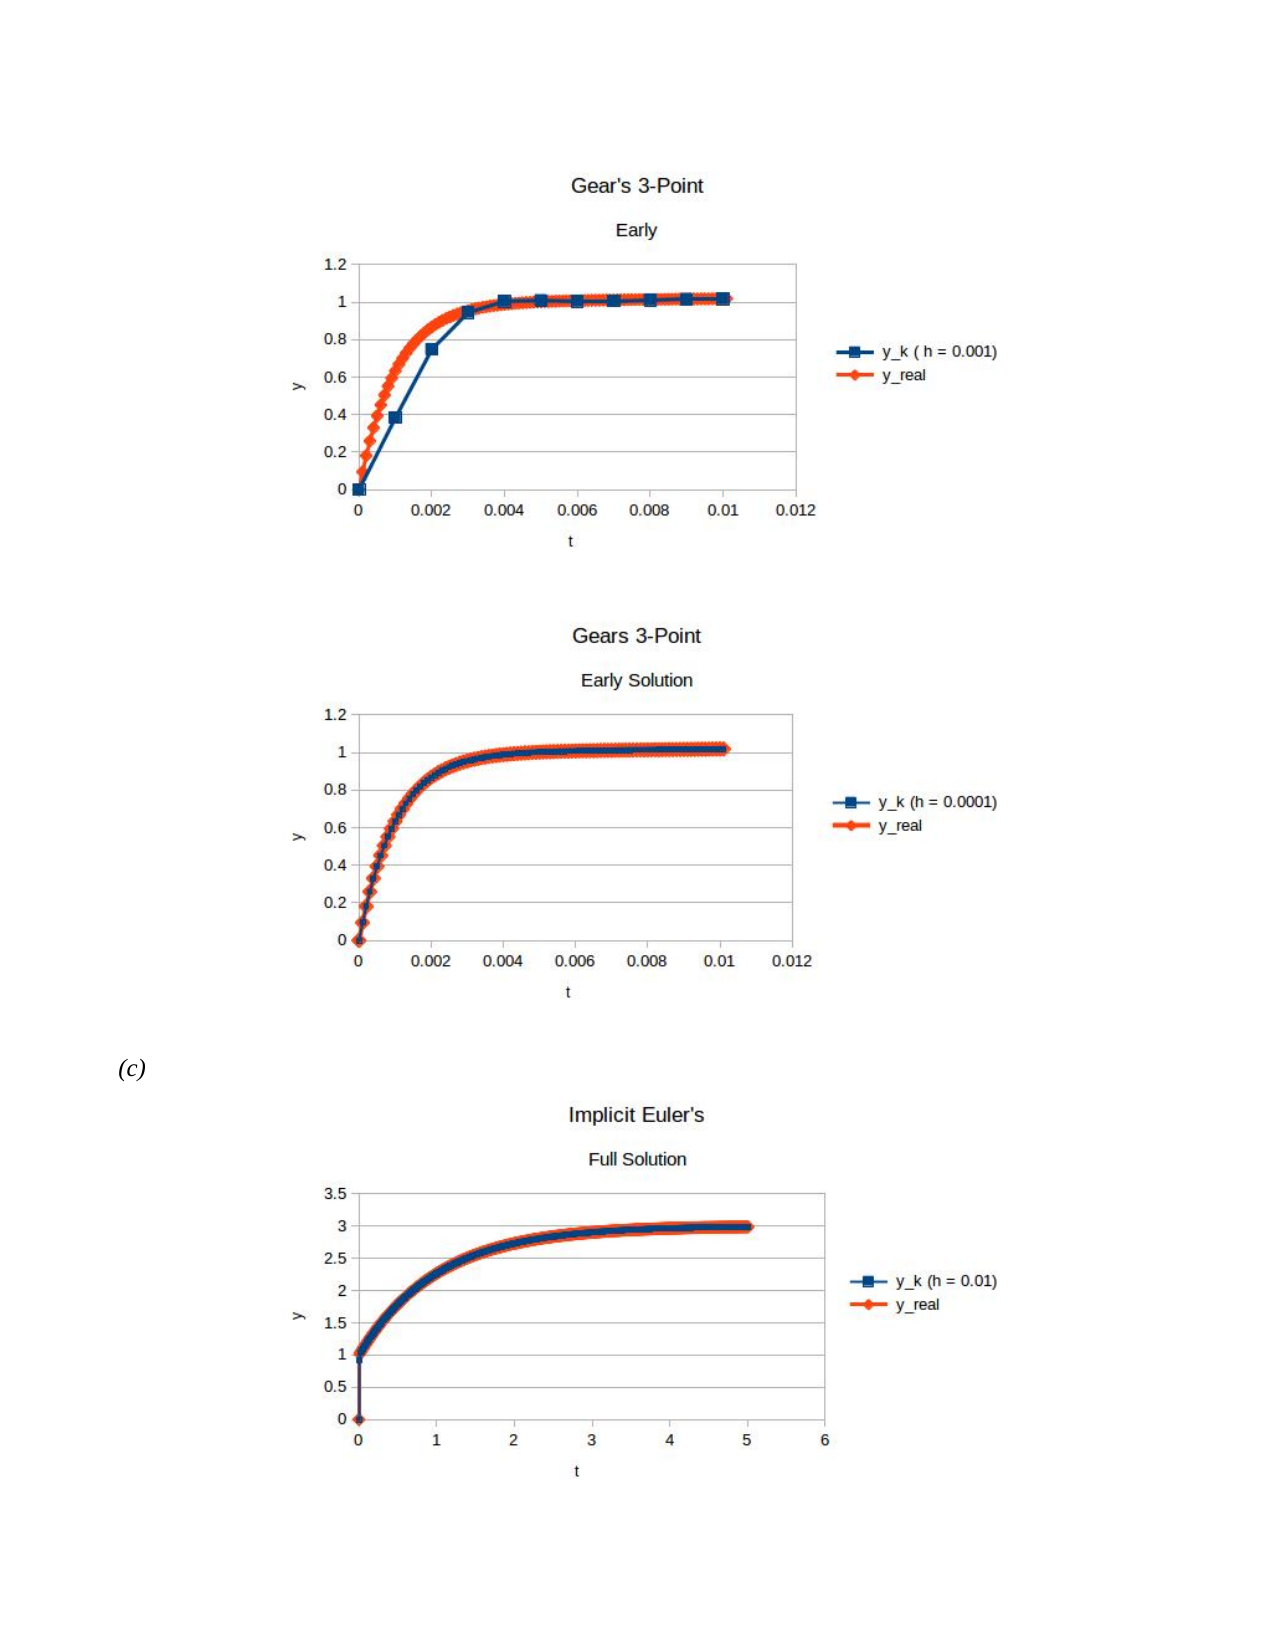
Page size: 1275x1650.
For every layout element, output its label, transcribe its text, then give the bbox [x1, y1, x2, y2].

text (c) [118, 1053, 1157, 1082]
picture [262, 602, 1013, 1025]
picture [262, 1081, 1013, 1504]
picture [262, 152, 1013, 574]
